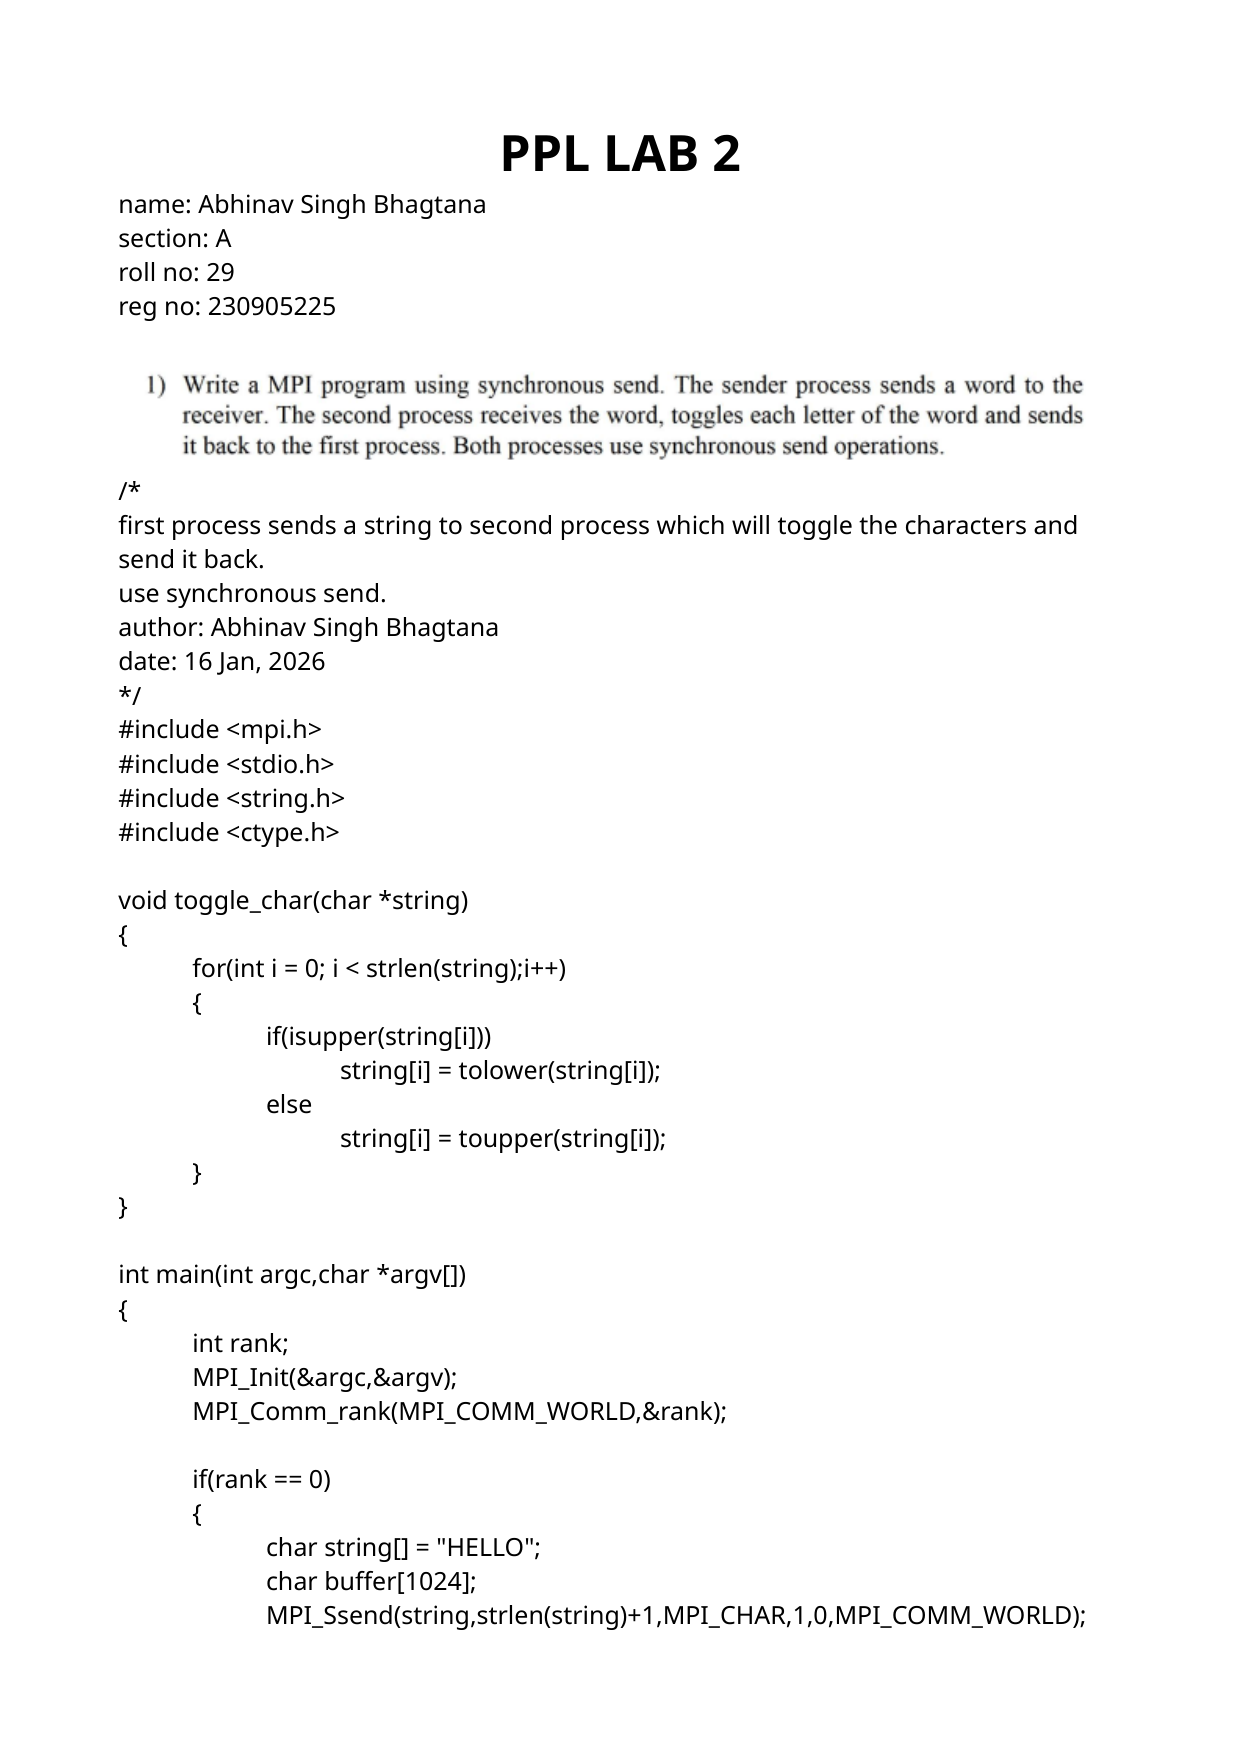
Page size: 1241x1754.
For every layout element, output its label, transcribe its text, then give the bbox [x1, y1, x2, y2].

text string[i] = toupper(string[i]); [118, 1121, 1122, 1155]
text author: Abhinav Singh Bhagtana [118, 610, 1122, 644]
text { [118, 1496, 1122, 1530]
text date: 16 Jan, 2026 [118, 644, 1122, 678]
picture [139, 356, 1101, 474]
text MPI_Comm_rank(MPI_COMM_WORLD,&rank); [118, 1393, 1122, 1427]
text string[i] = tolower(string[i]); [118, 1053, 1122, 1087]
text { [118, 985, 1122, 1019]
text { [118, 917, 1122, 951]
text int main(int argc,char *argv[]) [118, 1257, 1122, 1291]
text } [118, 1155, 1122, 1189]
text char buffer[1024]; [118, 1564, 1122, 1598]
text { [118, 1291, 1122, 1325]
text #include <string.h> [118, 780, 1122, 814]
text PPL LAB 2 [118, 118, 1122, 186]
text if(rank == 0) [118, 1462, 1122, 1496]
text use synchronous send. [118, 576, 1122, 610]
text roll no: 29 [118, 254, 1122, 288]
text section: A [118, 220, 1122, 254]
text name: Abhinav Singh Bhagtana [118, 186, 1122, 220]
text */ [118, 678, 1122, 712]
text reg no: 230905225 [118, 288, 1122, 322]
text } [118, 1189, 1122, 1223]
text #include <stdio.h> [118, 746, 1122, 780]
text void toggle_char(char *string) [118, 882, 1122, 917]
text char string[] = "HELLO"; [118, 1530, 1122, 1564]
text for(int i = 0; i < strlen(string);i++) [118, 951, 1122, 985]
text #include <mpi.h> [118, 712, 1122, 746]
text int rank; [118, 1325, 1122, 1359]
text if(isupper(string[i])) [118, 1019, 1122, 1053]
text MPI_Ssend(string,strlen(string)+1,MPI_CHAR,1,0,MPI_COMM_WORLD); [118, 1598, 1122, 1632]
text first process sends a string to second process which will toggle the characters and send it back. [118, 508, 1122, 576]
text #include <ctype.h> [118, 814, 1122, 848]
text /* [118, 357, 1122, 508]
text MPI_Init(&argc,&argv); [118, 1359, 1122, 1393]
text else [118, 1087, 1122, 1121]
